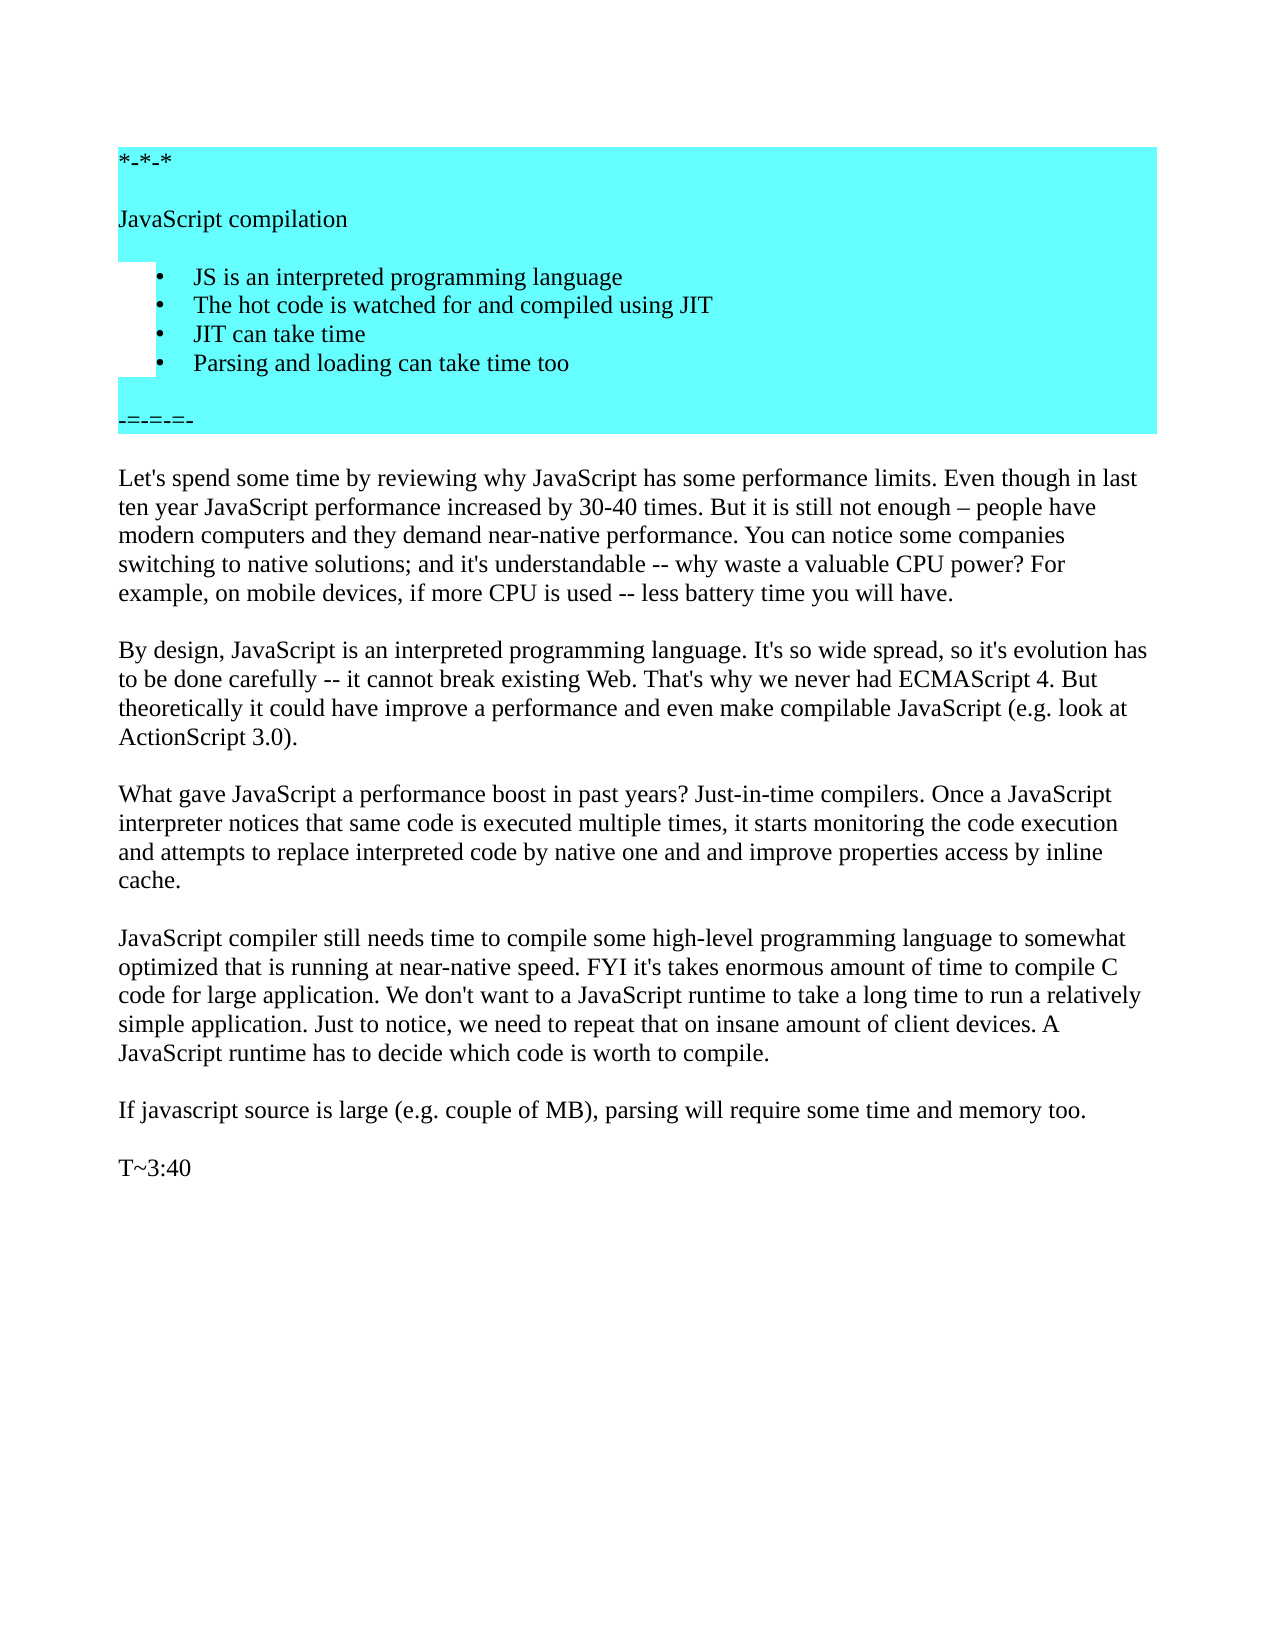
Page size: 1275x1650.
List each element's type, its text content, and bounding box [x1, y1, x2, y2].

text What gave JavaScript a performance boost in past years? Just-in-time compilers. Once a JavaScript interpreter notices that same code is executed multiple times, it starts monitoring the code execution and attempts to replace interpreted code by native one and and improve properties access by inline cache. [118, 779, 1157, 894]
list The hot code is watched for and compiled using JIT [156, 291, 1157, 319]
text T~3:40 [118, 1153, 1157, 1182]
list JIT can take time [156, 319, 1157, 348]
list JS is an interpreted programming language [156, 262, 1157, 291]
text JavaScript compilation [118, 204, 1157, 233]
text *-*-* [118, 147, 1157, 176]
text By design, JavaScript is an interpreted programming language. It's so wide spread, so it's evolution has to be done carefully -- it cannot break existing Web. That's why we never had ECMAScript 4. But theoretically it could have improve a performance and even make compilable JavaScript (e.g. look at ActionScript 3.0). [118, 636, 1157, 751]
text Let's spend some time by reviewing why JavaScript has some performance limits. Even though in last ten year JavaScript performance increased by 30-40 times. But it is still not enough – people have modern computers and they demand near-native performance. You can notice some companies switching to native solutions; and it's understandable -- why waste a valuable CPU power? For example, on mobile devices, if more CPU is used -- less battery time you will have. [118, 463, 1157, 607]
text -=-=-=- [118, 406, 1157, 434]
text JavaScript compiler still needs time to compile some high-level programming language to somewhat optimized that is running at near-native speed. FYI it's takes enormous amount of time to compile C code for large application. We don't want to a JavaScript runtime to take a long time to run a relatively simple application. Just to notice, we need to repeat that on insane amount of client devices. A JavaScript runtime has to decide which code is worth to compile. [118, 923, 1157, 1067]
list Parsing and loading can take time too [156, 348, 1157, 377]
text If javascript source is large (e.g. couple of MB), parsing will require some time and memory too. [118, 1096, 1157, 1124]
